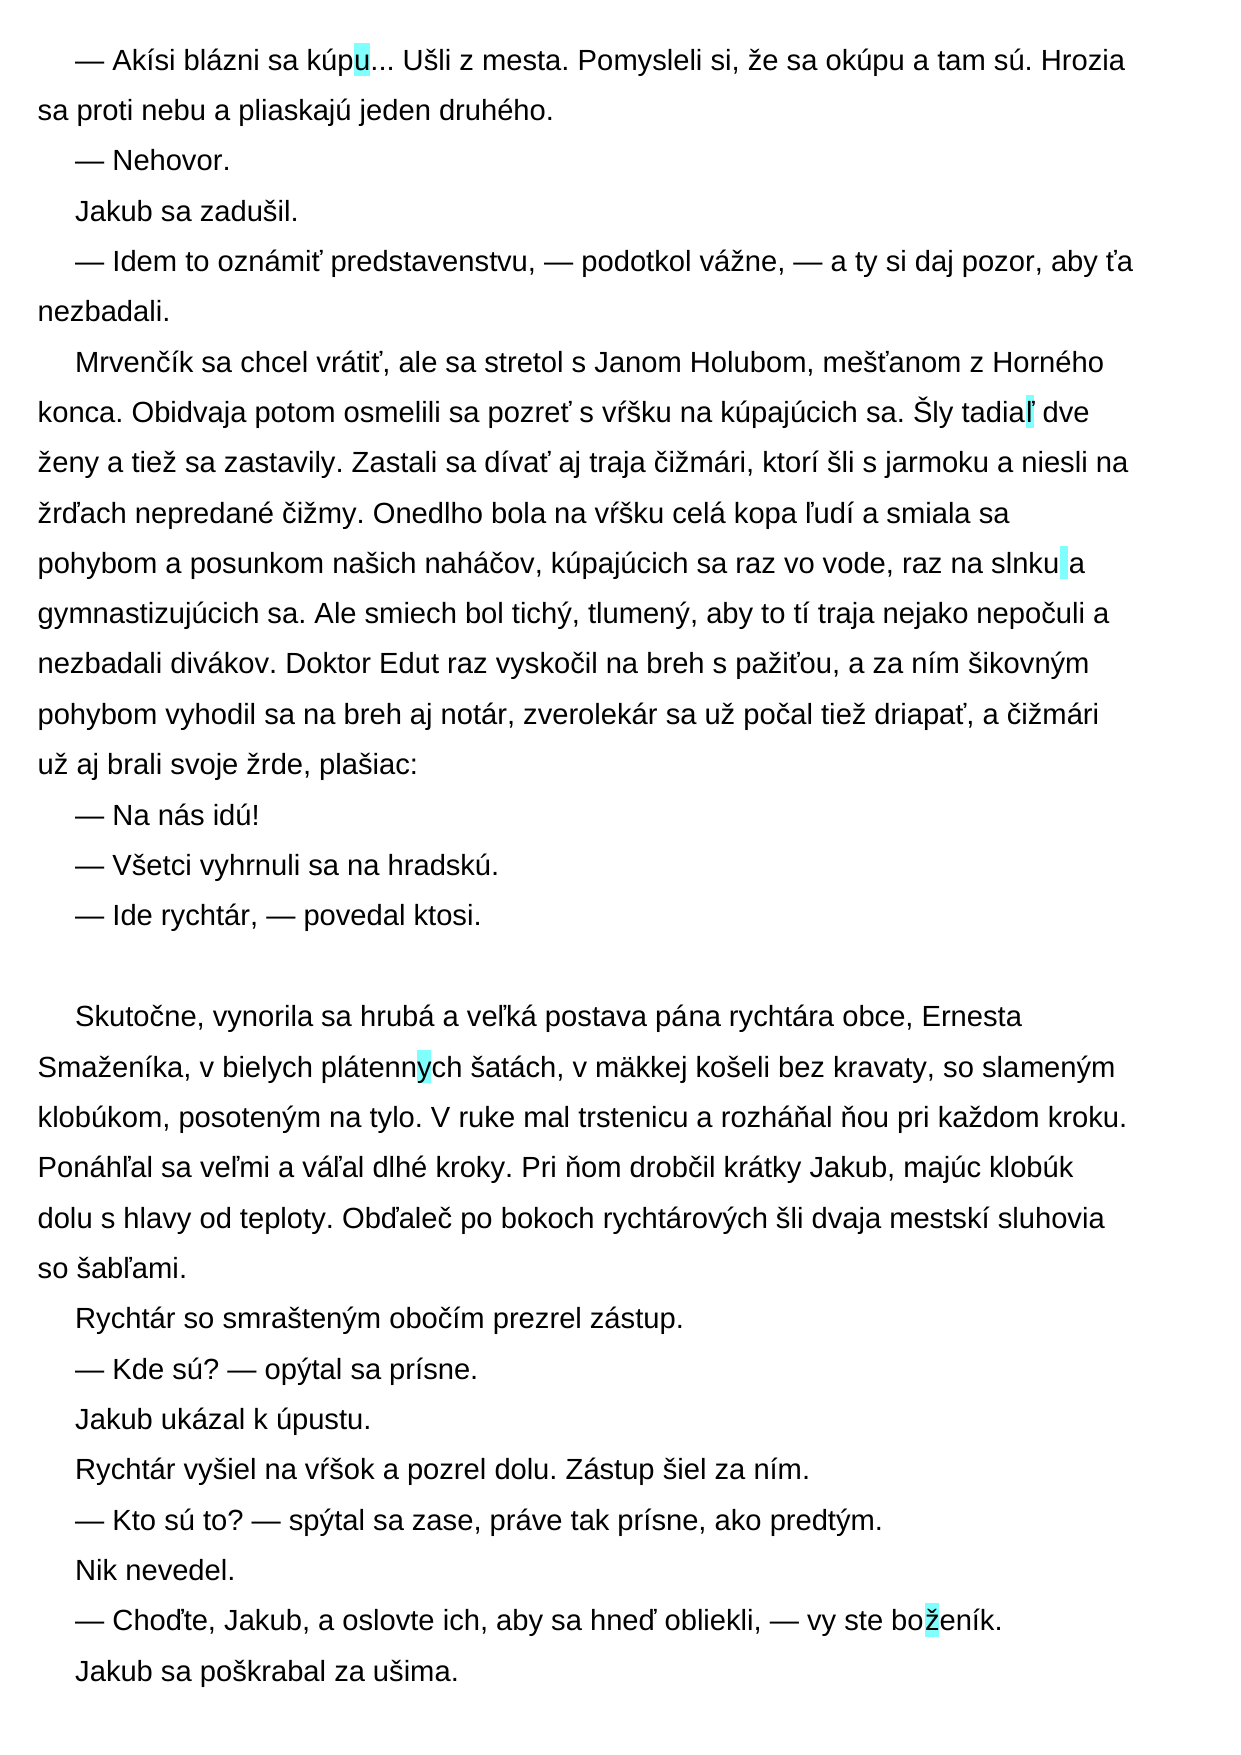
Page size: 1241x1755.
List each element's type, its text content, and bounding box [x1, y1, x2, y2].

text Nik nevedel. [37, 1553, 1136, 1586]
text Jakub ukázal k úpustu. [37, 1402, 1136, 1436]
text — Kto sú to? — spýtal sa zase, práve tak prísne, ako predtým. [37, 1503, 1136, 1536]
text — Kde sú? — opýtal sa prísne. [37, 1352, 1136, 1385]
text Mrvenčík sa chcel vrátiť, ale sa stretol s Janom Holubom, mešťanom z Horného konca. Obidvaja potom osmelili sa pozreť s vŕšku na kúpajúcich sa. Šly tadiaľ dve ženy a tiež sa zastavily. Zastali sa dívať aj traja čižmári, ktorí šli s jarmoku a niesli na žrďach nepredané čižmy. Onedlho bola na vŕšku celá kopa ľudí a smiala sa pohybom a posunkom našich naháčov, kúpajúcich sa raz vo vode, raz na slnku a gymnastizujúcich sa. Ale smiech bol tichý, tlumený, aby to tí traja nejako nepočuli a nezbadali divákov. Doktor Edut raz vyskočil na breh s pažiťou, a za ním šikovným pohybom vyhodil sa na breh aj notár, zverolekár sa už počal tiež driapať, a čižmári už aj brali svoje žrde, plašiac: [37, 345, 1136, 781]
text Jakub sa zadušil. [37, 194, 1136, 227]
text — Ide rychtár, — povedal ktosi. [37, 898, 1136, 932]
text — Na nás idú! [37, 797, 1136, 831]
text — Všetci vyhrnuli sa na hradskú. [37, 848, 1136, 881]
text Rychtár so smrašteným obočím prezrel zástup. [37, 1301, 1136, 1335]
text — Nehovor. [37, 143, 1136, 177]
text Skutočne, vynorila sa hrubá a veľká postava pá­na rychtára obce, Ernesta Smaženíka, v bielych plá­tennych šatách, v mäkkej košeli bez kravaty, so sla­meným klobúkom, posoteným na tylo. V ruke mal trstenicu a rozháňal ňou pri každom kroku. Poná­hľal sa veľmi a váľal dlhé kroky. Pri ňom drobčil krátky Jakub, majúc klobúk dolu s hlavy od teploty. Obďaleč po bokoch rychtárových šli dvaja mestskí sluhovia so šabľami. [37, 999, 1136, 1284]
text — Idem to oznámiť predstavenstvu, — podotkol vážne, — a ty si daj pozor, aby ťa nezbadali. [37, 244, 1136, 328]
text — Choďte, Jakub, a oslovte ich, aby sa hneď obliekli, — vy ste boženík. [37, 1603, 1136, 1637]
text Rychtár vyšiel na vŕšok a pozrel dolu. Zástup šiel za ním. [37, 1452, 1136, 1486]
text Jakub sa poškrabal za ušima. [37, 1653, 1136, 1687]
text — Akísi blázni sa kúpu... Ušli z mesta. Po­mysleli si, že sa okúpu a tam sú. Hrozia sa proti nebu a pliaskajú jeden druhého. [37, 43, 1136, 127]
